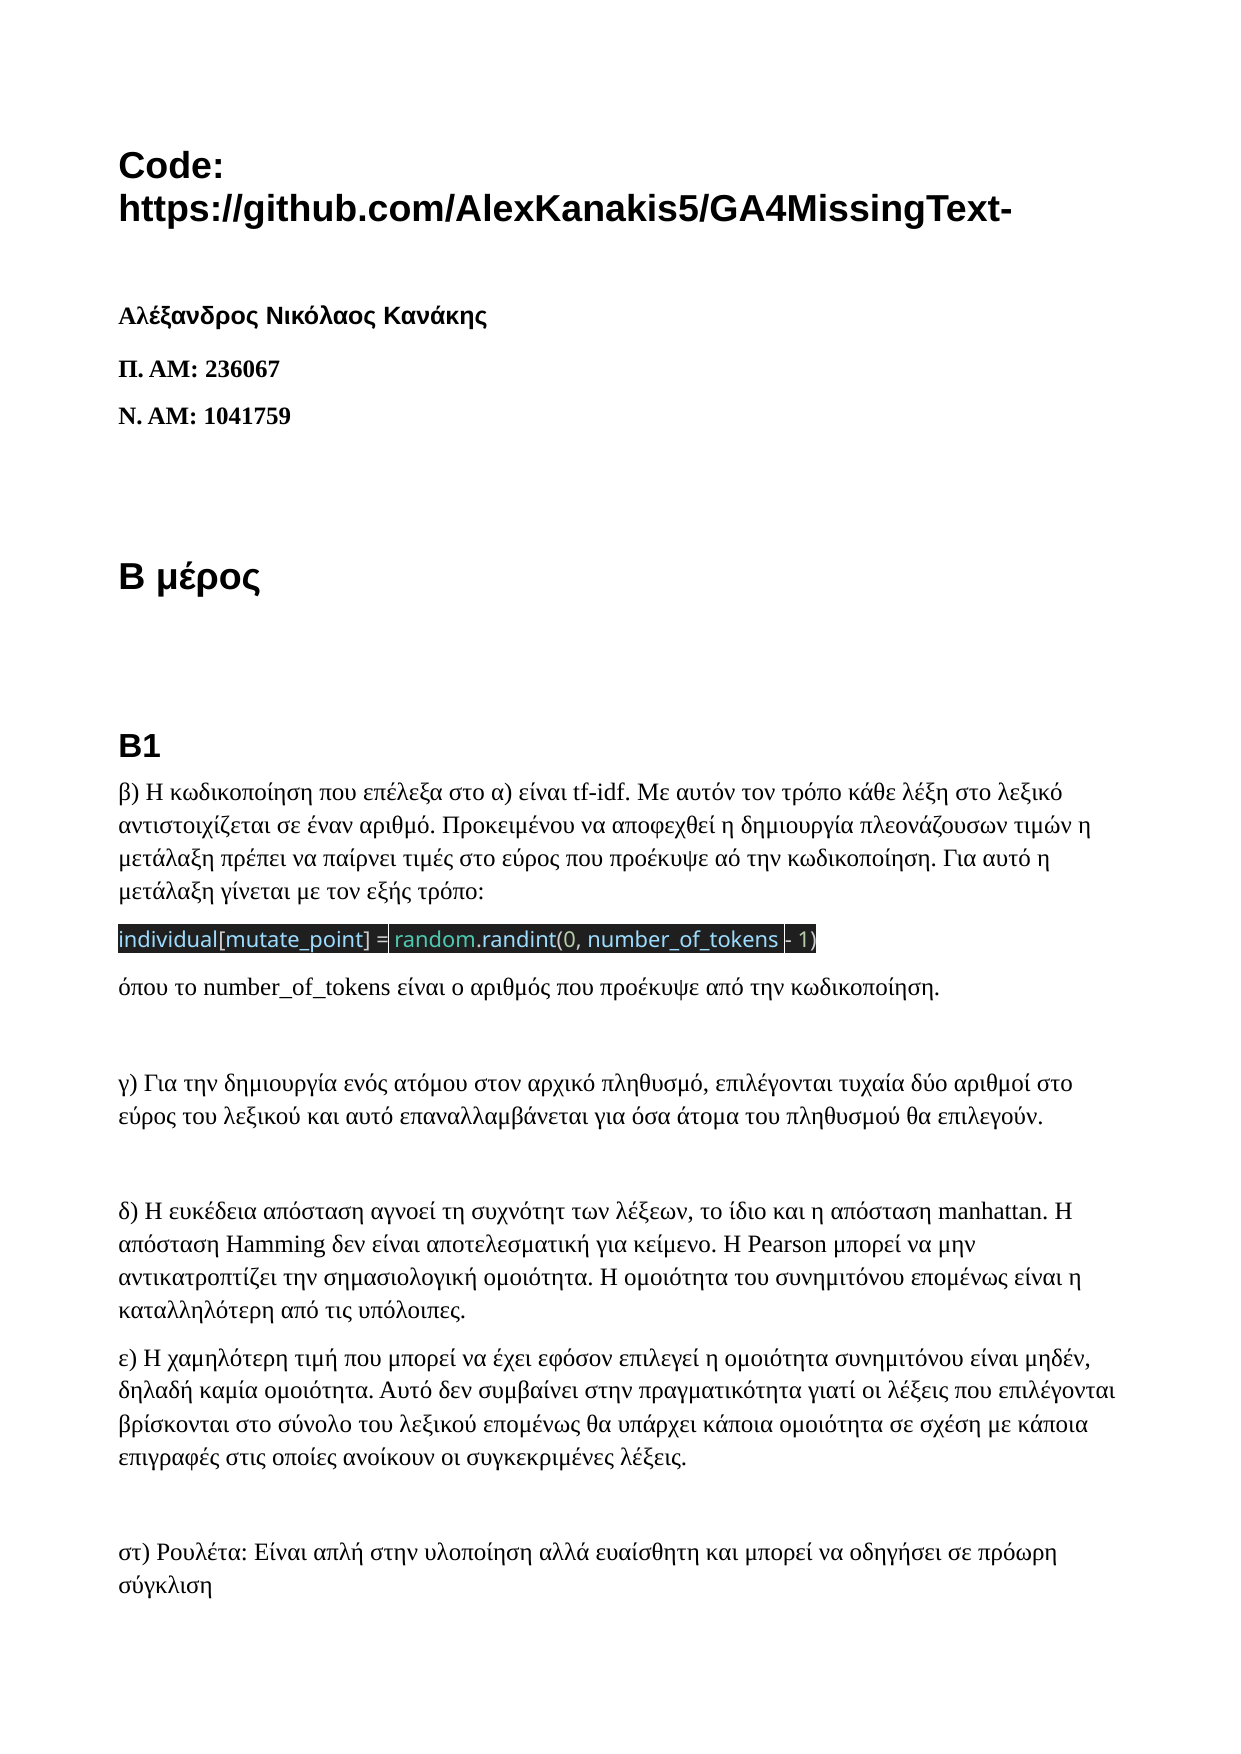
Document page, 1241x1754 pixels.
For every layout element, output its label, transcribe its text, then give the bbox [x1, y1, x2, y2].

text γ) Για την δημιουργία ενός ατόμου στον αρχικό πληθυσμό, επιλέγονται τυχαία δύο αριθμοί στο εύρος του λεξικού και αυτό επαναλλαμβάνεται για όσα άτομα του πληθυσμού θα επιλεγούν. [118, 1068, 1122, 1129]
subtitle Β μέρος [118, 554, 1122, 598]
subtitle Code: https://github.com/AlexKanakis5/GA4MissingText- [118, 143, 1122, 229]
text individual[mutate_point] = random.randint(0, number_of_tokens - 1) [118, 924, 1122, 953]
text Αλέξανδρος Νικόλαος Κανάκης [118, 289, 1122, 333]
text Ν. ΑΜ: 1041759 [118, 401, 1122, 430]
text β) Η κωδικοποίηση που επέλεξα στο α) είναι tf-idf. Με αυτόν τον τρόπο κάθε λέξη στο λεξικό αντιστοιχίζεται σε έναν αριθμό. Προκειμένου να αποφεχθεί η δημιουργία πλεονάζουσων τιμών η μετάλαξη πρέπει να παίρνει τιμές στο εύρος που προέκυψε αό την κωδικοποίηση. Για αυτό η μετάλαξη γίνεται με τον εξής τρόπο: [118, 777, 1122, 905]
text ε) Η χαμηλότερη τιμή που μπορεί να έχει εφόσον επιλεγεί η ομοιότητα συνημιτόνου είναι μηδέν, δηλαδή καμία ομοιότητα. Αυτό δεν συμβαίνει στην πραγματικότητα γιατί οι λέξεις που επιλέγονται βρίσκονται στο σύνολο του λεξικού επομένως θα υπάρχει κάποια ομοιότητα σε σχέση με κάποια επιγραφές στις οποίες ανοίκουν οι συγκεκριμένες λέξεις. [118, 1343, 1122, 1470]
subtitle Β1 [118, 726, 1122, 764]
text Π. ΑΜ: 236067 [118, 354, 1122, 382]
text στ) Ρουλέτα: Είναι απλή στην υλοποίηση αλλά ευαίσθητη και μπορεί να οδηγήσει σε πρόωρη σύγκλιση [118, 1537, 1122, 1599]
text δ) Η ευκέδεια απόσταση αγνοεί τη συχνότητ των λέξεων, το ίδιο και η απόσταση manhattan. Η απόσταση Hamming δεν είναι αποτελεσματική για κείμενο. Η Pearson μπορεί να μην αντικατροπτίζει την σημασιολογική ομοιότητα. Η ομοιότητα του συνημιτόνου επομένως είναι η καταλληλότερη από τις υπόλοιπες. [118, 1196, 1122, 1324]
text όπου το number_of_tokens είναι ο αριθμός που προέκυψε από την κωδικοποίηση. [118, 972, 1122, 1001]
